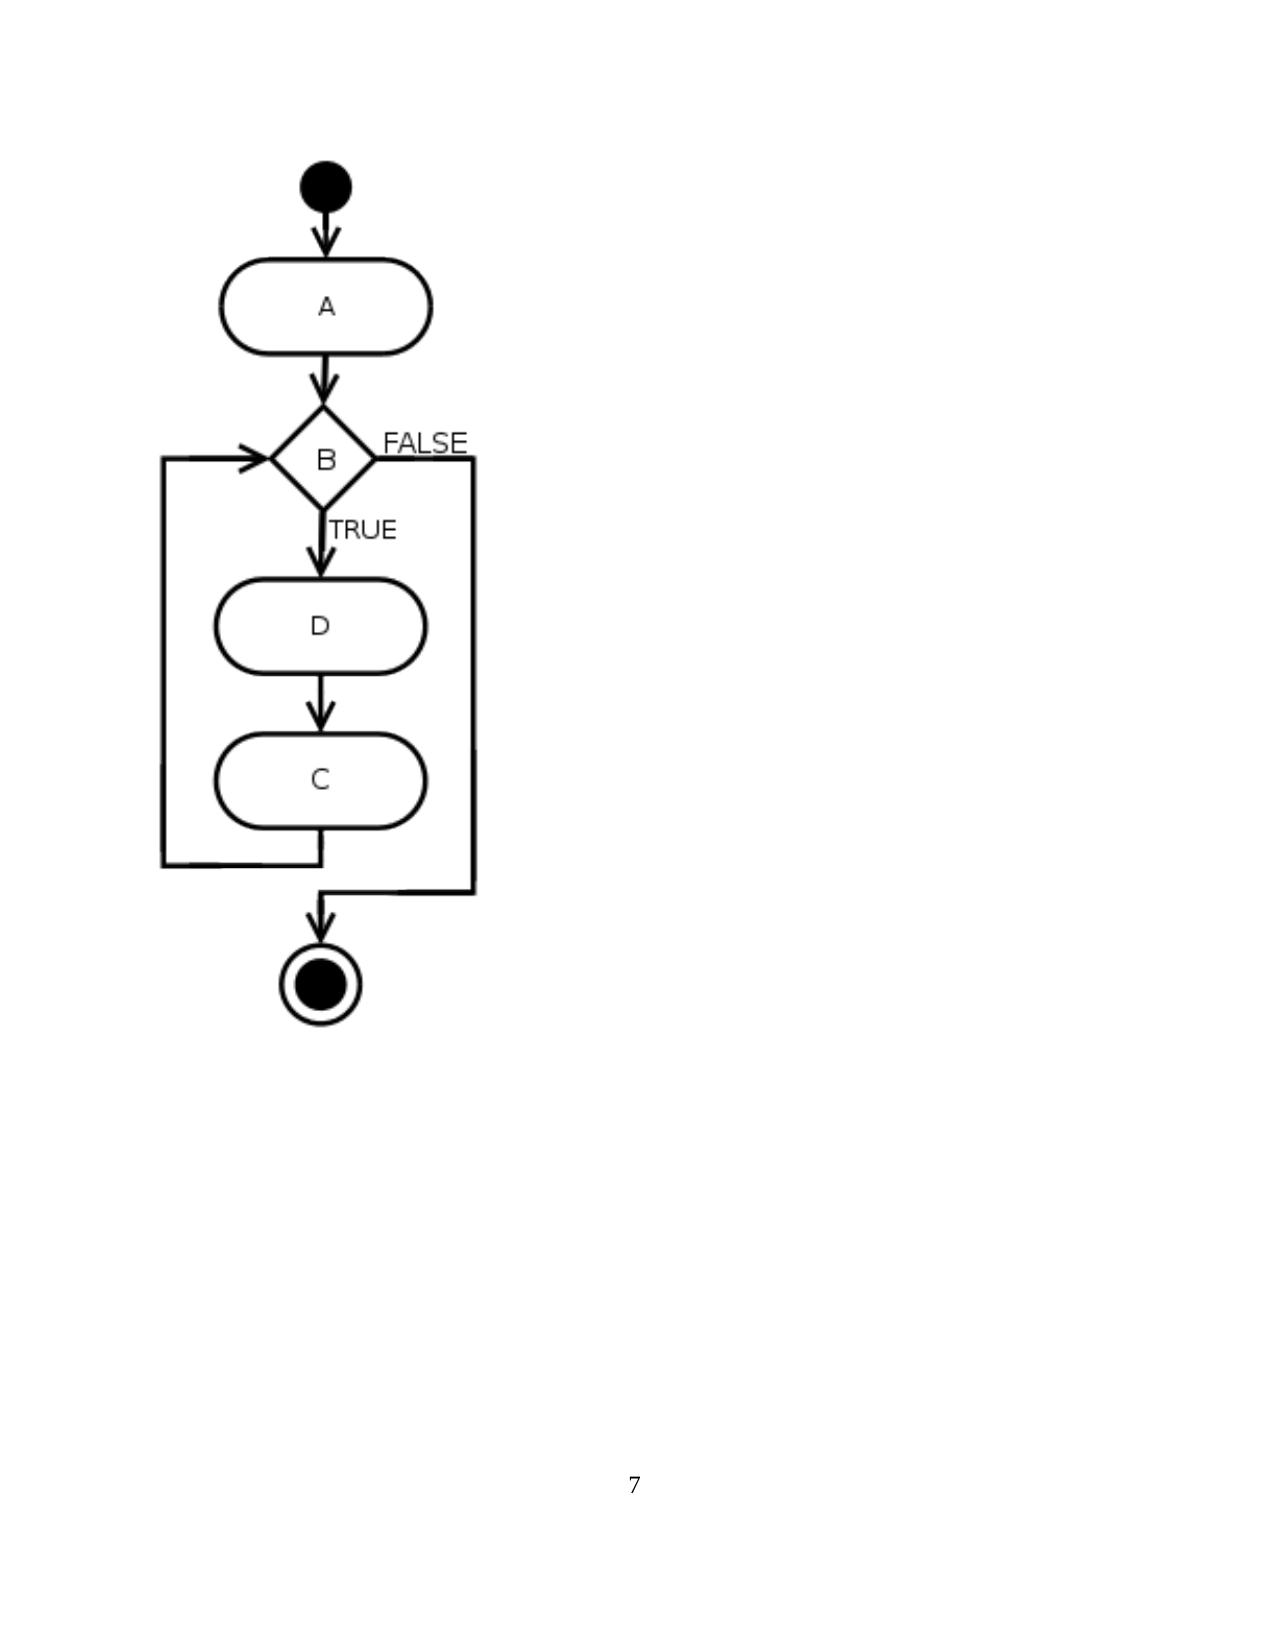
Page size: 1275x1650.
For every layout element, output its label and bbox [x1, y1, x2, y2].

picture [150, 150, 488, 1034]
